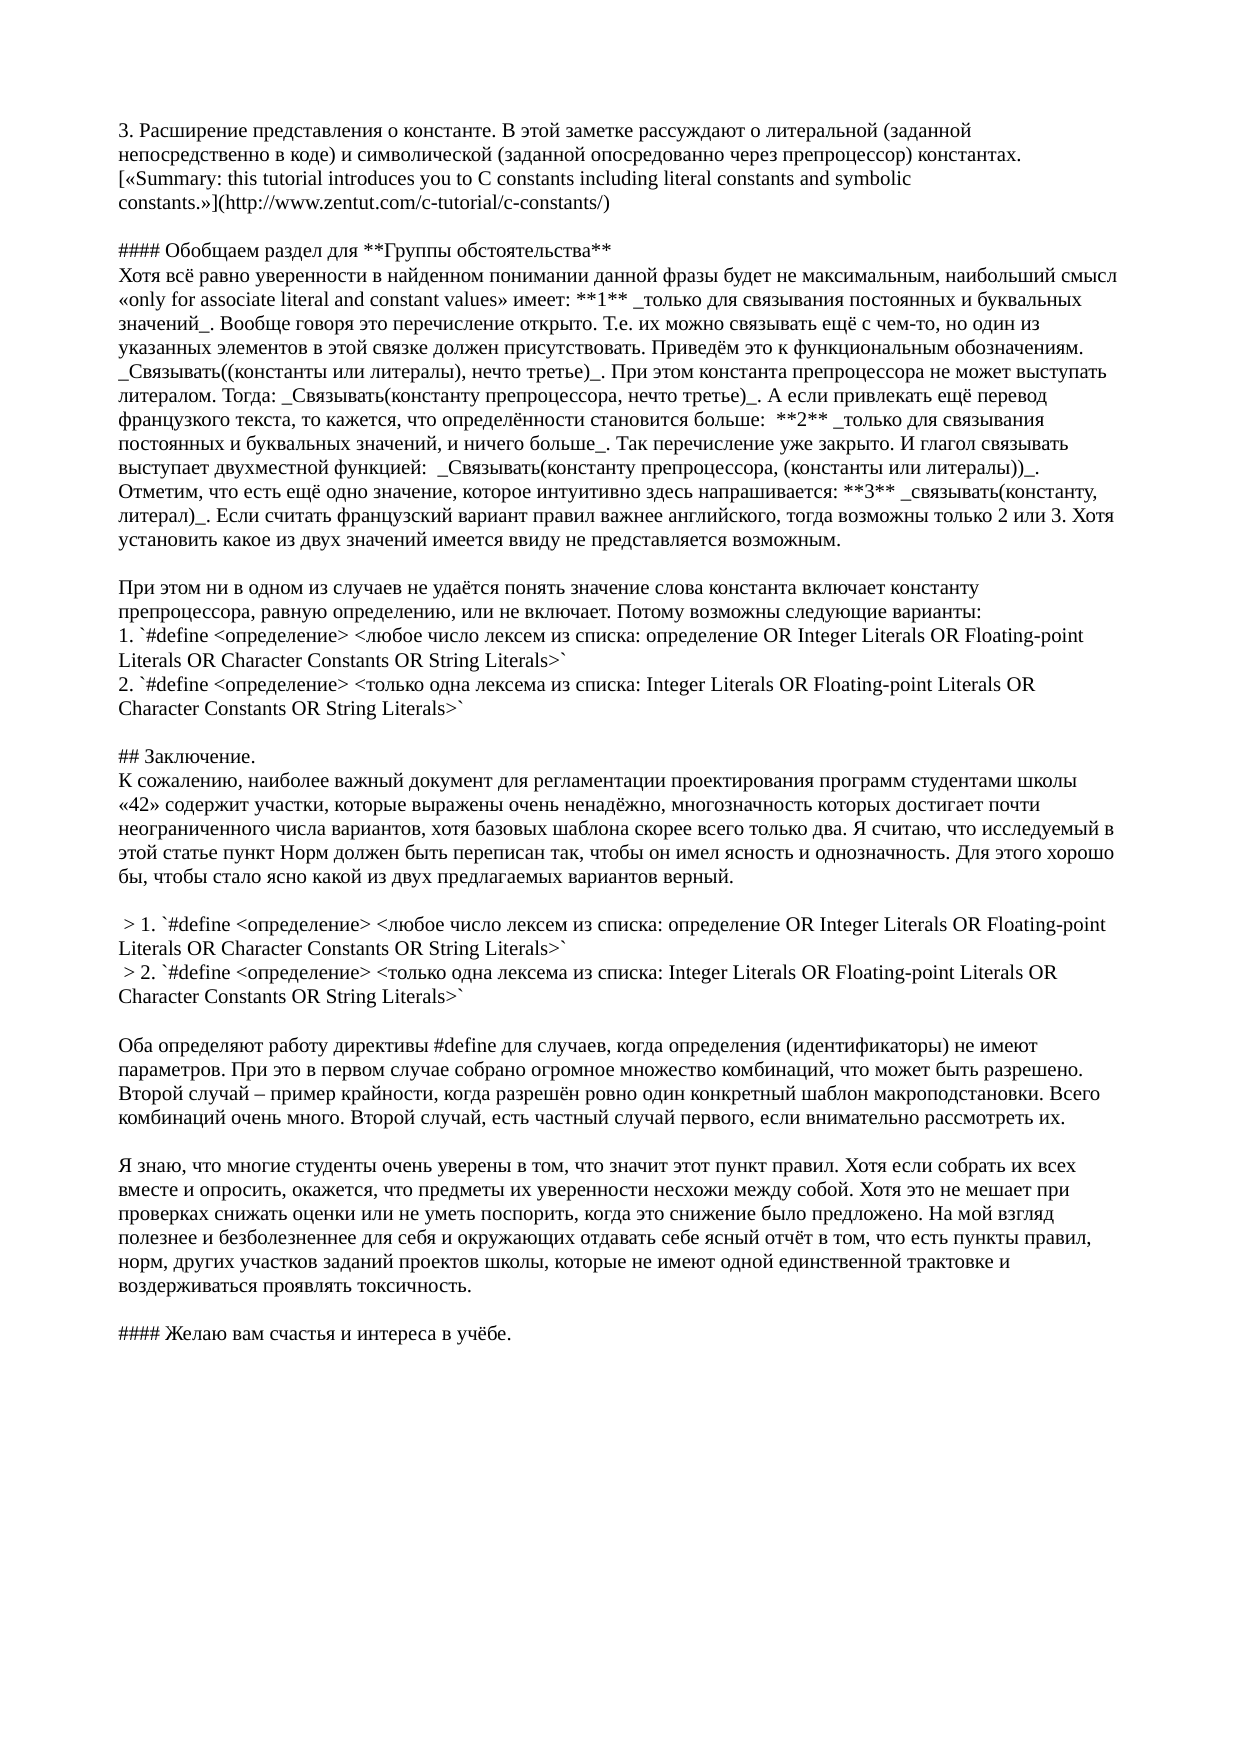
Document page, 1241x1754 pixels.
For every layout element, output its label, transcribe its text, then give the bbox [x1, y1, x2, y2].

text Хотя всё равно уверенности в найденном понимании данной фразы будет не максимальным, наибольший смысл «only for associate literal and constant values» имеет: **1** _только для связывания постоянных и буквальных значений_. Вообще говоря это перечисление открыто. Т.е. их можно связывать ещё с чем-то, но один из указанных элементов в этой связке должен присутствовать. Приведём это к функциональным обозначениям. _Связывать((константы или литералы), нечто третье)_. При этом константа препроцессора не может выступать литералом. Тогда: _Связывать(константу препроцессора, нечто третье)_. А если привлекать ещё перевод французкого текста, то кажется, что определённости становится больше: **2** _только для связывания постоянных и буквальных значений, и ничего больше_. Так перечисление уже закрыто. И глагол связывать выступает двухместной функцией: _Связывать(константу препроцессора, (константы или литералы))_. Отметим, что есть ещё одно значение, которое интуитивно здесь напрашивается: **3** _связывать(константу, литерал)_. Если считать французский вариант правил важнее английского, тогда возможны только 2 или 3. Хотя установить какое из двух значений имеется ввиду не представляется возможным. [118, 262, 1122, 551]
text 3. Расширение представления о константе. В этой заметке рассуждают о литеральной (заданной непосредственно в коде) и символической (заданной опосредованно через препроцессор) константах.[«Summary: this tutorial introduces you to C constants including literal constants and symbolic constants.»](http://www.zentut.com/c-tutorial/c-constants/) [118, 118, 1122, 214]
text > 2. `#define <определение> <только одна лексема из списка: Integer Literals OR Floating-point Literals OR Character Constants OR String Literals>` [118, 960, 1122, 1008]
text #### Обобщаем раздел для **Группы обстоятельства** [118, 238, 1122, 262]
text > 1. `#define <определение> <любое число лексем из списка: определение OR Integer Literals OR Floating-point Literals OR Character Constants OR String Literals>` [118, 912, 1122, 960]
text ## Заключение. [118, 744, 1122, 768]
text #### Желаю вам счастья и интереса в учёбе. [118, 1321, 1122, 1345]
text При этом ни в одном из случаев не удаётся понять значение слова константа включает константу препроцессора, равную определению, или не включает. Потому возможны следующие варианты: [118, 575, 1122, 623]
text К сожалению, наиболее важный документ для регламентации проектирования программ студентами школы «42» содержит участки, которые выражены очень ненадёжно, многозначность которых достигает почти неограниченного числа вариантов, хотя базовых шаблона скорее всего только два. Я считаю, что исследуемый в этой статье пункт Норм должен быть переписан так, чтобы он имел ясность и однозначность. Для этого хорошо бы, чтобы стало ясно какой из двух предлагаемых вариантов верный. [118, 768, 1122, 888]
text Оба определяют работу директивы #define для случаев, когда определения (идентификаторы) не имеют параметров. При это в первом случае собрано огромное множество комбинаций, что может быть разрешено. Второй случай – пример крайности, когда разрешён ровно один конкретный шаблон макроподстановки. Всего комбинаций очень много. Второй случай, есть частный случай первого, если внимательно рассмотреть их. [118, 1032, 1122, 1129]
text 1. `#define <определение> <любое число лексем из списка: определение OR Integer Literals OR Floating-point Literals OR Character Constants OR String Literals>` [118, 623, 1122, 672]
text 2. `#define <определение> <только одна лексема из списка: Integer Literals OR Floating-point Literals OR Character Constants OR String Literals>` [118, 672, 1122, 720]
text Я знаю, что многие студенты очень уверены в том, что значит этот пункт правил. Хотя если собрать их всех вместе и опросить, окажется, что предметы их уверенности несхожи между собой. Хотя это не мешает при проверках снижать оценки или не уметь поспорить, когда это снижение было предложено. На мой взгляд полезнее и безболезненнее для себя и окружающих отдавать себе ясный отчёт в том, что есть пункты правил, норм, других участков заданий проектов школы, которые не имеют одной единственной трактовке и воздерживаться проявлять токсичность. [118, 1153, 1122, 1297]
